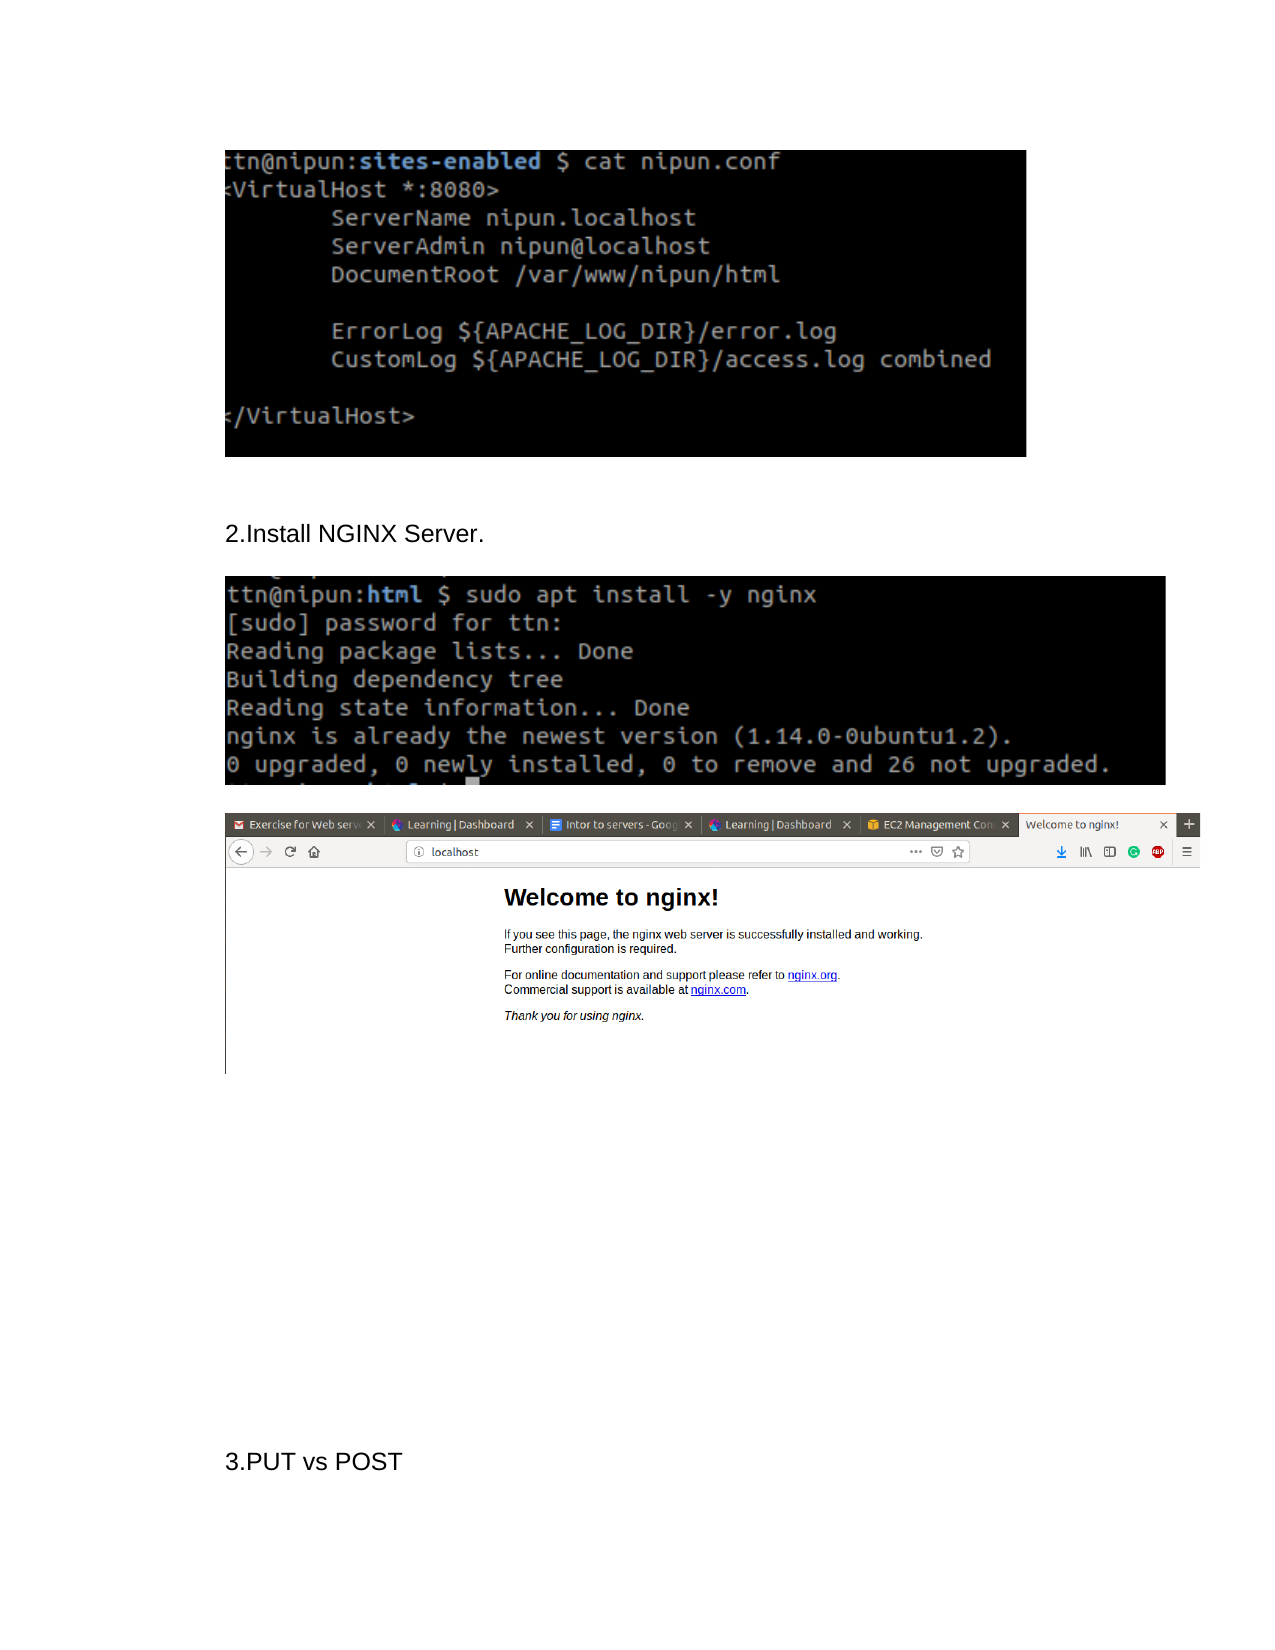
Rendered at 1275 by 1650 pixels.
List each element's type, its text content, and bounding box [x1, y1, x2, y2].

picture [225, 576, 1166, 785]
text 3.PUT vs POST [225, 1447, 1125, 1476]
picture [225, 150, 1027, 457]
text 2.Install NGINX Server. [225, 519, 1125, 548]
picture [225, 813, 1200, 1074]
